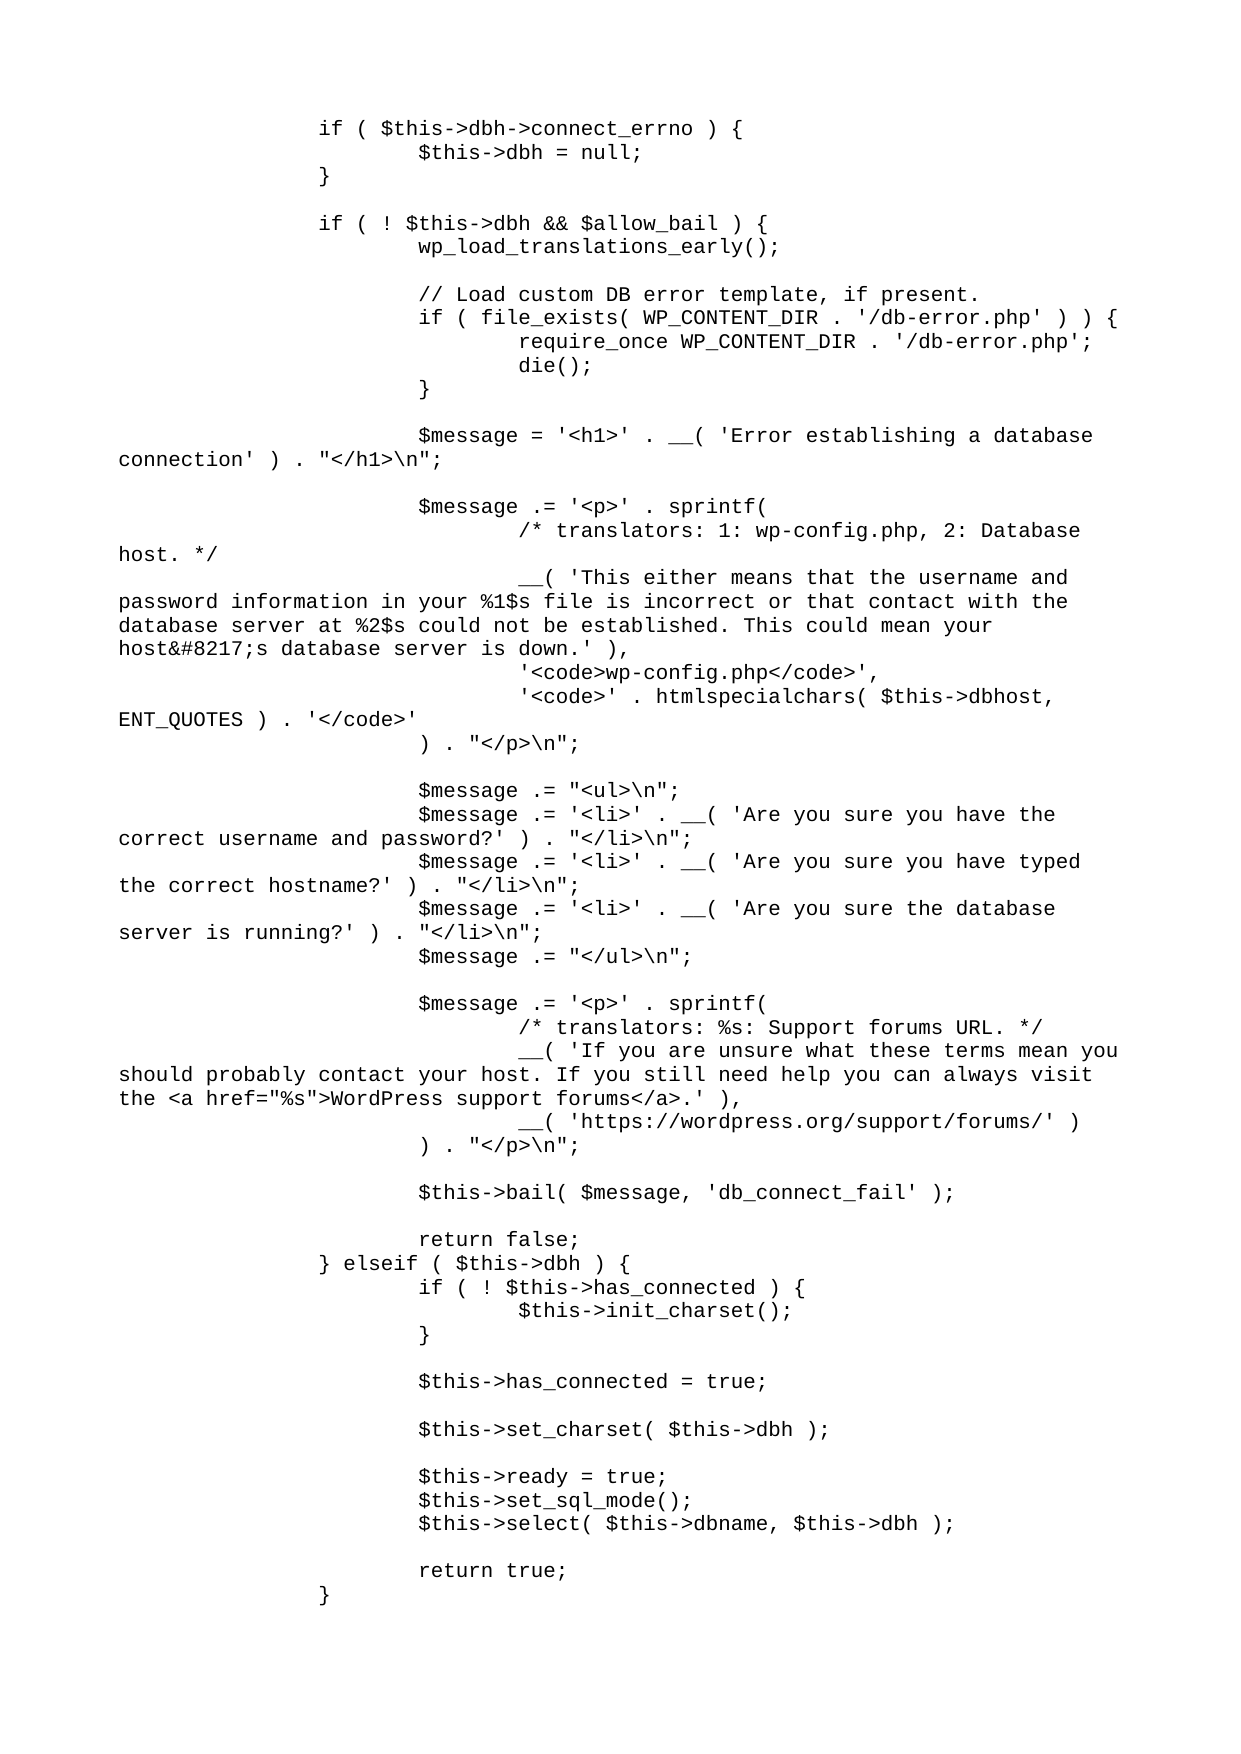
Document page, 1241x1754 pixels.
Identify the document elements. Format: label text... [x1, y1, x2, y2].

text $message .= '<li>' . __( 'Are you sure you have typed the correct hostname?' ) . "</li>\n"; [118, 851, 1122, 898]
text $this->has_connected = true; [118, 1371, 1122, 1395]
text } [118, 1324, 1122, 1348]
text $this->init_charset(); [118, 1300, 1122, 1324]
text wp_load_translations_early(); [118, 236, 1122, 260]
text $message .= '<p>' . sprintf( [118, 993, 1122, 1017]
text $message .= '<li>' . __( 'Are you sure you have the correct username and password?' ) . "</li>\n"; [118, 804, 1122, 851]
text // Load custom DB error template, if present. [118, 284, 1122, 307]
text '<code>' . htmlspecialchars( $this->dbhost, ENT_QUOTES ) . '</code>' [118, 686, 1122, 733]
text $message .= "<ul>\n"; [118, 780, 1122, 804]
text '<code>wp-config.php</code>', [118, 662, 1122, 686]
text } elseif ( $this->dbh ) { [118, 1253, 1122, 1277]
text ) . "</p>\n"; [118, 1135, 1122, 1158]
text $this->bail( $message, 'db_connect_fail' ); [118, 1182, 1122, 1206]
text $this->set_charset( $this->dbh ); [118, 1419, 1122, 1442]
text return true; [118, 1561, 1122, 1584]
text if ( $this->dbh->connect_errno ) { [118, 118, 1122, 142]
text ) . "</p>\n"; [118, 733, 1122, 757]
text return false; [118, 1229, 1122, 1253]
text $this->set_sql_mode(); [118, 1489, 1122, 1513]
text /* translators: %s: Support forums URL. */ [118, 1017, 1122, 1040]
text } [118, 1584, 1122, 1608]
text die(); [118, 354, 1122, 378]
text require_once WP_CONTENT_DIR . '/db-error.php'; [118, 331, 1122, 354]
text if ( file_exists( WP_CONTENT_DIR . '/db-error.php' ) ) { [118, 307, 1122, 331]
text __( 'This either means that the username and password information in your %1$s file is incorrect or that contact with the database server at %2$s could not be established. This could mean your host&#8217;s database server is down.' ), [118, 567, 1122, 662]
text $message = '<h1>' . __( 'Error establishing a database connection' ) . "</h1>\n"; [118, 426, 1122, 473]
text if ( ! $this->dbh && $allow_bail ) { [118, 213, 1122, 236]
text $this->ready = true; [118, 1466, 1122, 1489]
text } [118, 378, 1122, 402]
text if ( ! $this->has_connected ) { [118, 1277, 1122, 1300]
text $this->select( $this->dbname, $this->dbh ); [118, 1513, 1122, 1537]
text $this->dbh = null; [118, 142, 1122, 165]
text /* translators: 1: wp-config.php, 2: Database host. */ [118, 520, 1122, 567]
text __( 'https://wordpress.org/support/forums/' ) [118, 1111, 1122, 1135]
text $message .= "</ul>\n"; [118, 946, 1122, 969]
text __( 'If you are unsure what these terms mean you should probably contact your host. If you still need help you can always visit the <a href="%s">WordPress support forums</a>.' ), [118, 1040, 1122, 1111]
text } [118, 165, 1122, 189]
text $message .= '<li>' . __( 'Are you sure the database server is running?' ) . "</li>\n"; [118, 898, 1122, 946]
text $message .= '<p>' . sprintf( [118, 496, 1122, 520]
